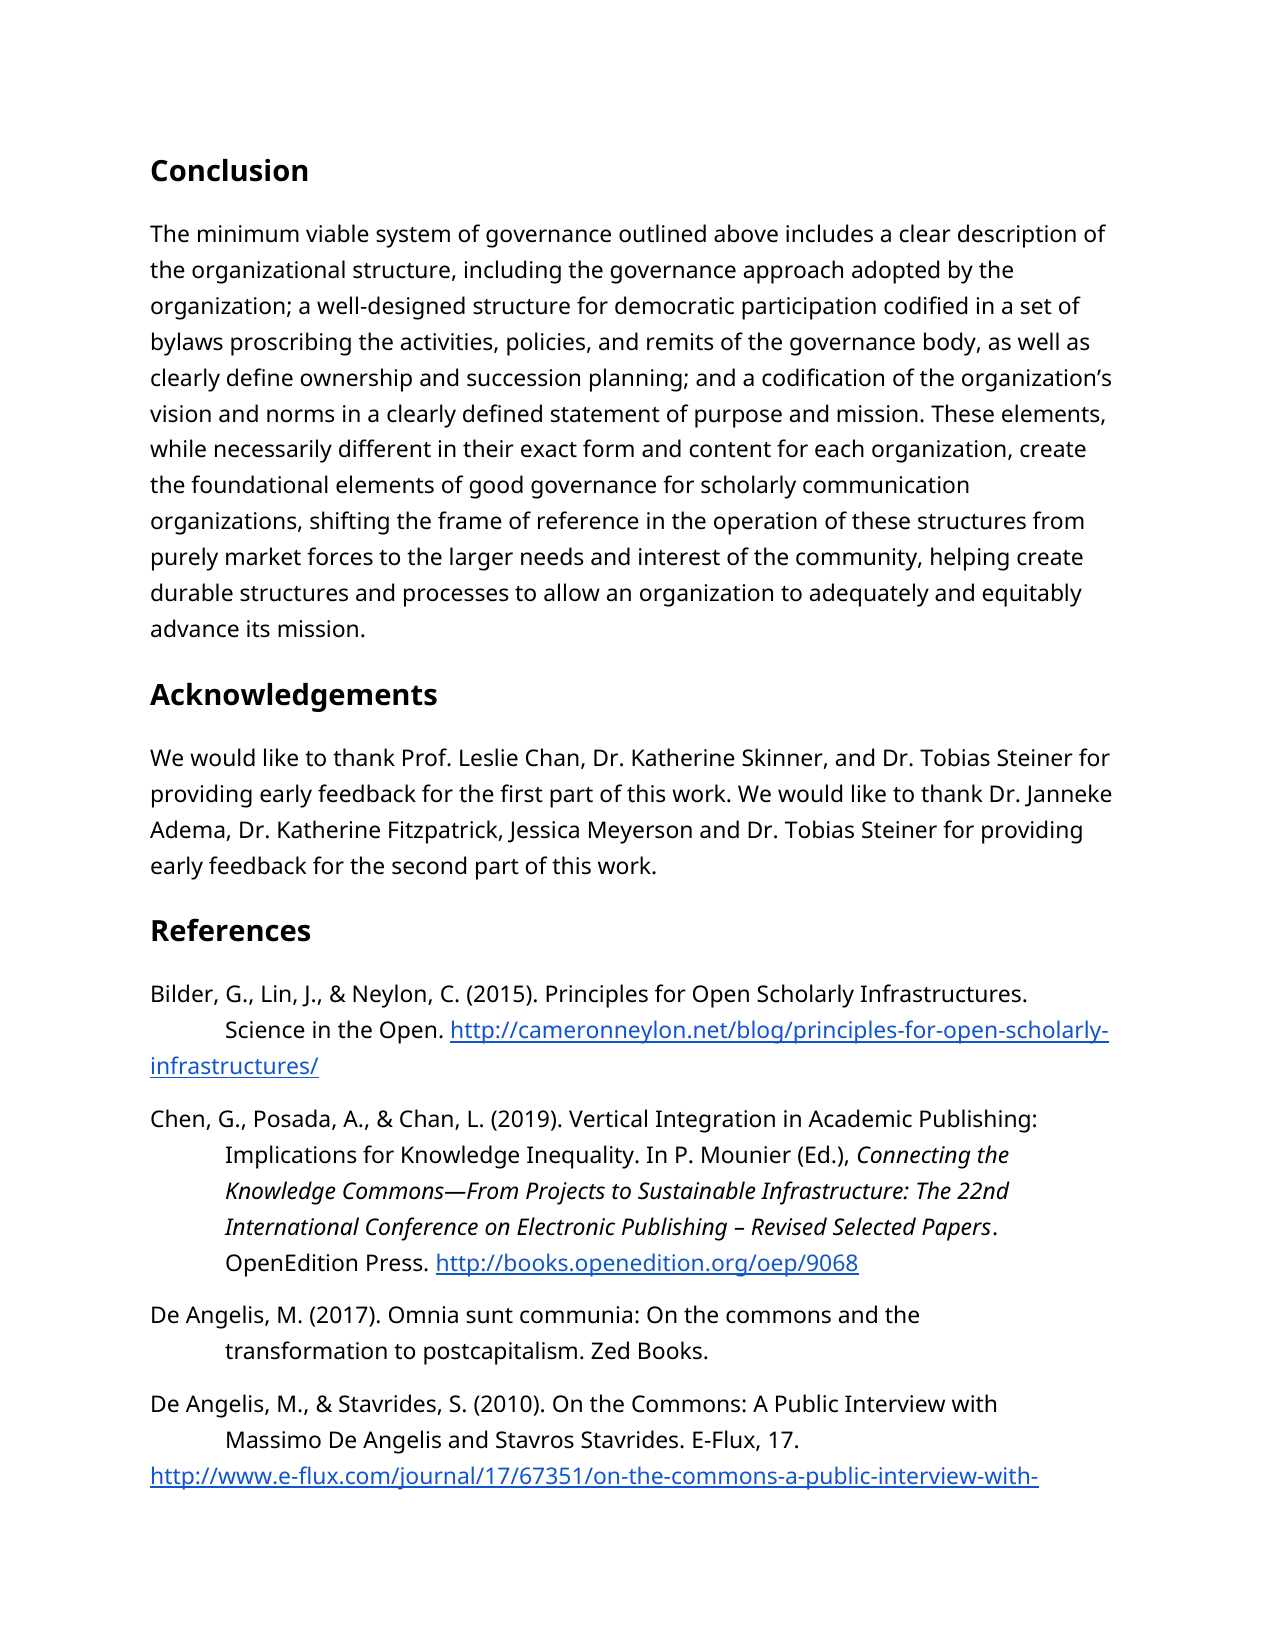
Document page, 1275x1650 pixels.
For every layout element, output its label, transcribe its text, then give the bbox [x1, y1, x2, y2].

text Bilder, G., Lin, J., & Neylon, C. (2015). Principles for Open Scholarly Infrastructures. Science in the Open. http://cameronneylon.net/blog/principles-for-open-scholarly-infrastructures/ [150, 978, 1125, 1082]
subtitle Conclusion [150, 150, 1125, 190]
text The minimum viable system of governance outlined above includes a clear description of the organizational structure, including the governance approach adopted by the organization; a well-designed structure for democratic participation codified in a set of bylaws proscribing the activities, policies, and remits of the governance body, as well as clearly define ownership and succession planning; and a codification of the organization’s vision and norms in a clearly defined statement of purpose and mission. These elements, while necessarily different in their exact form and content for each organization, create the foundational elements of good governance for scholarly communication organizations, shifting the frame of reference in the operation of these structures from purely market forces to the larger needs and interest of the community, helping create durable structures and processes to allow an organization to adequately and equitably advance its mission. [150, 218, 1125, 644]
text We would like to thank Prof. Leslie Chan, Dr. Katherine Skinner, and Dr. Tobias Steiner for providing early feedback for the first part of this work. We would like to thank Dr. Janneke Adema, Dr. Katherine Fitzpatrick, Jessica Meyerson and Dr. Tobias Steiner for providing early feedback for the second part of this work. [150, 742, 1125, 881]
text De Angelis, M., & Stavrides, S. (2010). On the Commons: A Public Interview with Massimo De Angelis and Stavros Stavrides. E-Flux, 17. http://www.e-flux.com/journal/17/67351/on-the-commons-a-public-interview-with- [150, 1388, 1125, 1491]
subtitle References [150, 911, 1125, 950]
text De Angelis, M. (2017). Omnia sunt communia: On the commons and the transformation to postcapitalism. Zed Books. [150, 1299, 1125, 1366]
text Chen, G., Posada, A., & Chan, L. (2019). Vertical Integration in Academic Publishing: Implications for Knowledge Inequality. In P. Mounier (Ed.), Connecting the Knowledge Commons—From Projects to Sustainable Infrastructure: The 22nd International Conference on Electronic Publishing – Revised Selected Papers. OpenEdition Press. http://books.openedition.org/oep/9068 [150, 1103, 1125, 1278]
subtitle Acknowledgements [150, 674, 1125, 714]
